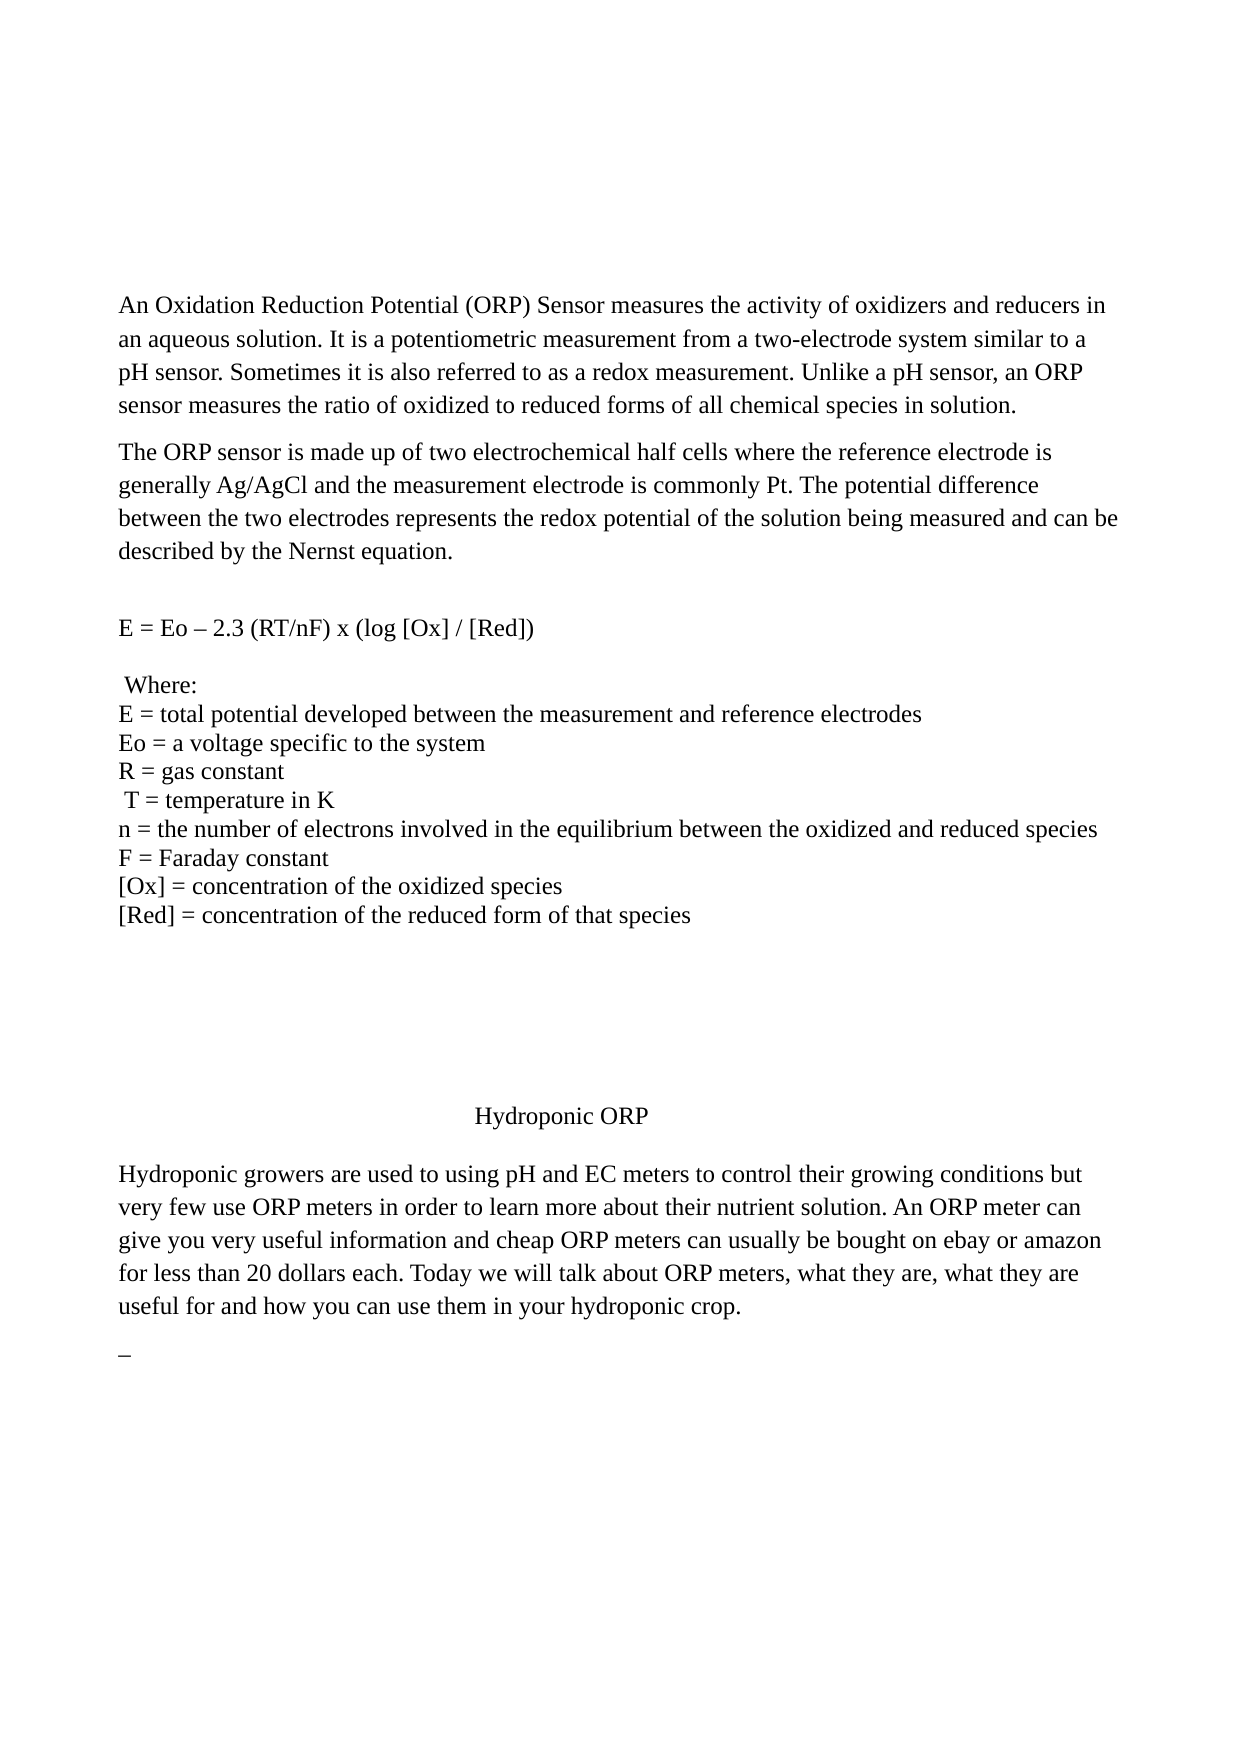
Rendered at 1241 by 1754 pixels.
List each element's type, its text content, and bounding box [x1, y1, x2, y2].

text The ORP sensor is made up of two electrochemical half cells where the reference electrode is generally Ag/AgCl and the measurement electrode is commonly Pt. The potential difference between the two electrodes represents the redox potential of the solution being measured and can be described by the Nernst equation. [118, 437, 1122, 565]
text [Red] = concentration of the reduced form of that species [118, 900, 1122, 929]
text n = the number of electrons involved in the equilibrium between the oxidized and reduced species [118, 814, 1122, 843]
text An Oxidation Reduction Potential (ORP) Sensor measures the activity of oxidizers and reducers in an aqueous solution. It is a potentiometric measurement from a two-electrode system similar to a pH sensor. Sometimes it is also referred to as a redox measurement. Unlike a pH sensor, an ORP sensor measures the ratio of oxidized to reduced forms of all chemical species in solution. [118, 291, 1122, 418]
text T = temperature in K [118, 785, 1122, 814]
text – [118, 1339, 1122, 1367]
text [Ox] = concentration of the oxidized species [118, 871, 1122, 900]
text Hydroponic growers are used to using pH and EC meters to control their growing conditions but very few use ORP meters in order to learn more about their nutrient solution. An ORP meter can give you very useful information and cheap ORP meters can usually be bought on ebay or amazon for less than 20 dollars each. Today we will talk about ORP meters, what they are, what they are useful for and how you can use them in your hydroponic crop. [118, 1159, 1122, 1320]
text Hydroponic ORP [118, 1101, 1122, 1130]
text E = total potential developed between the measurement and reference electrodes [118, 699, 1122, 728]
text F = Faraday constant [118, 843, 1122, 871]
text E = Eo – 2.3 (RT/nF) x (log [Ox] / [Red]) [118, 613, 1122, 641]
text Eo = a voltage specific to the system [118, 728, 1122, 756]
text Where: [118, 670, 1122, 699]
text R = gas constant [118, 756, 1122, 785]
